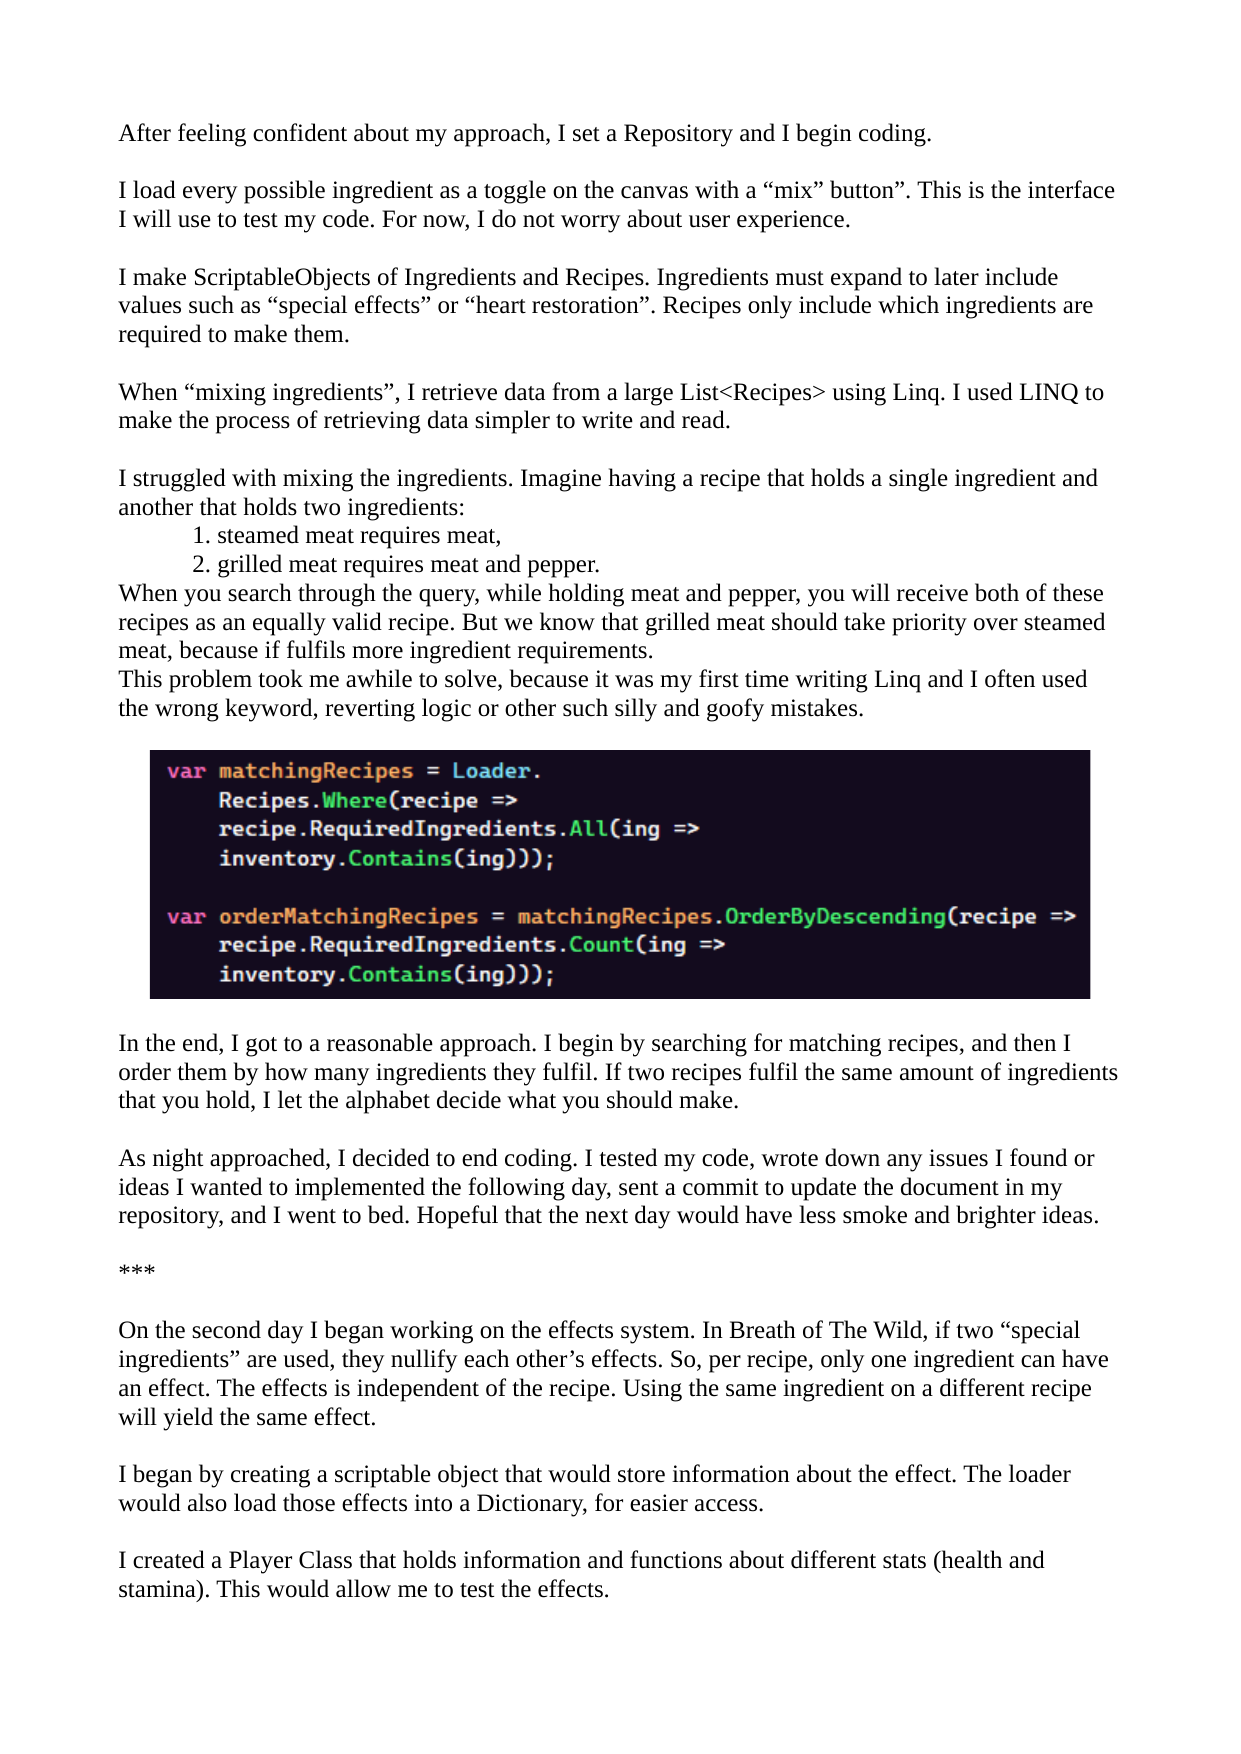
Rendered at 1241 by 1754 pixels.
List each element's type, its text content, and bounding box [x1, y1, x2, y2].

text I created a Player Class that holds information and functions about different stats (health and stamina). This would allow me to test the effects. [118, 1545, 1122, 1603]
text On the second day I began working on the effects system. In Breath of The Wild, if two “special ingredients” are used, they nullify each other’s effects. So, per recipe, only one ingredient can have an effect. The effects is independent of the recipe. Using the same ingredient on a different recipe will yield the same effect. [118, 1315, 1122, 1430]
text As night approached, I decided to end coding. I tested my code, wrote down any issues I found or ideas I wanted to implemented the following day, sent a commit to update the document in my repository, and I went to bed. Hopeful that the next day would have less smoke and brighter ideas. [118, 1143, 1122, 1229]
text This problem took me awhile to solve, because it was my first time writing Linq and I often used the wrong keyword, reverting logic or other such silly and goofy mistakes. [118, 664, 1122, 722]
text When you search through the query, while holding meat and pepper, you will receive both of these recipes as an equally valid recipe. But we know that grilled meat should take priority over steamed meat, because if fulfils more ingredient requirements. [118, 578, 1122, 664]
text 1. steamed meat requires meat, [118, 521, 1122, 549]
text In the end, I got to a reasonable approach. I begin by searching for matching recipes, and then I order them by how many ingredients they fulfil. If two recipes fulfil the same amount of ingredients that you hold, I let the alphabet decide what you should make. [118, 1028, 1122, 1114]
text *** [118, 1258, 1122, 1287]
text I load every possible ingredient as a toggle on the canvas with a “mix” button”. This is the interface I will use to test my code. For now, I do not worry about user experience. [118, 176, 1122, 233]
text I began by creating a scriptable object that would store information about the effect. The loader would also load those effects into a Dictionary, for easier access. [118, 1459, 1122, 1517]
picture [149, 750, 1091, 999]
text When “mixing ingredients”, I retrieve data from a large List<Recipes> using Linq. I used LINQ to make the process of retrieving data simpler to write and read. [118, 377, 1122, 434]
text After feeling confident about my approach, I set a Repository and I begin coding. [118, 118, 1122, 147]
text 2. grilled meat requires meat and pepper. [118, 549, 1122, 578]
text I make ScriptableObjects of Ingredients and Recipes. Ingredients must expand to later include values such as “special effects” or “heart restoration”. Recipes only include which ingredients are required to make them. [118, 262, 1122, 348]
text I struggled with mixing the ingredients. Imagine having a recipe that holds a single ingredient and another that holds two ingredients: [118, 463, 1122, 521]
